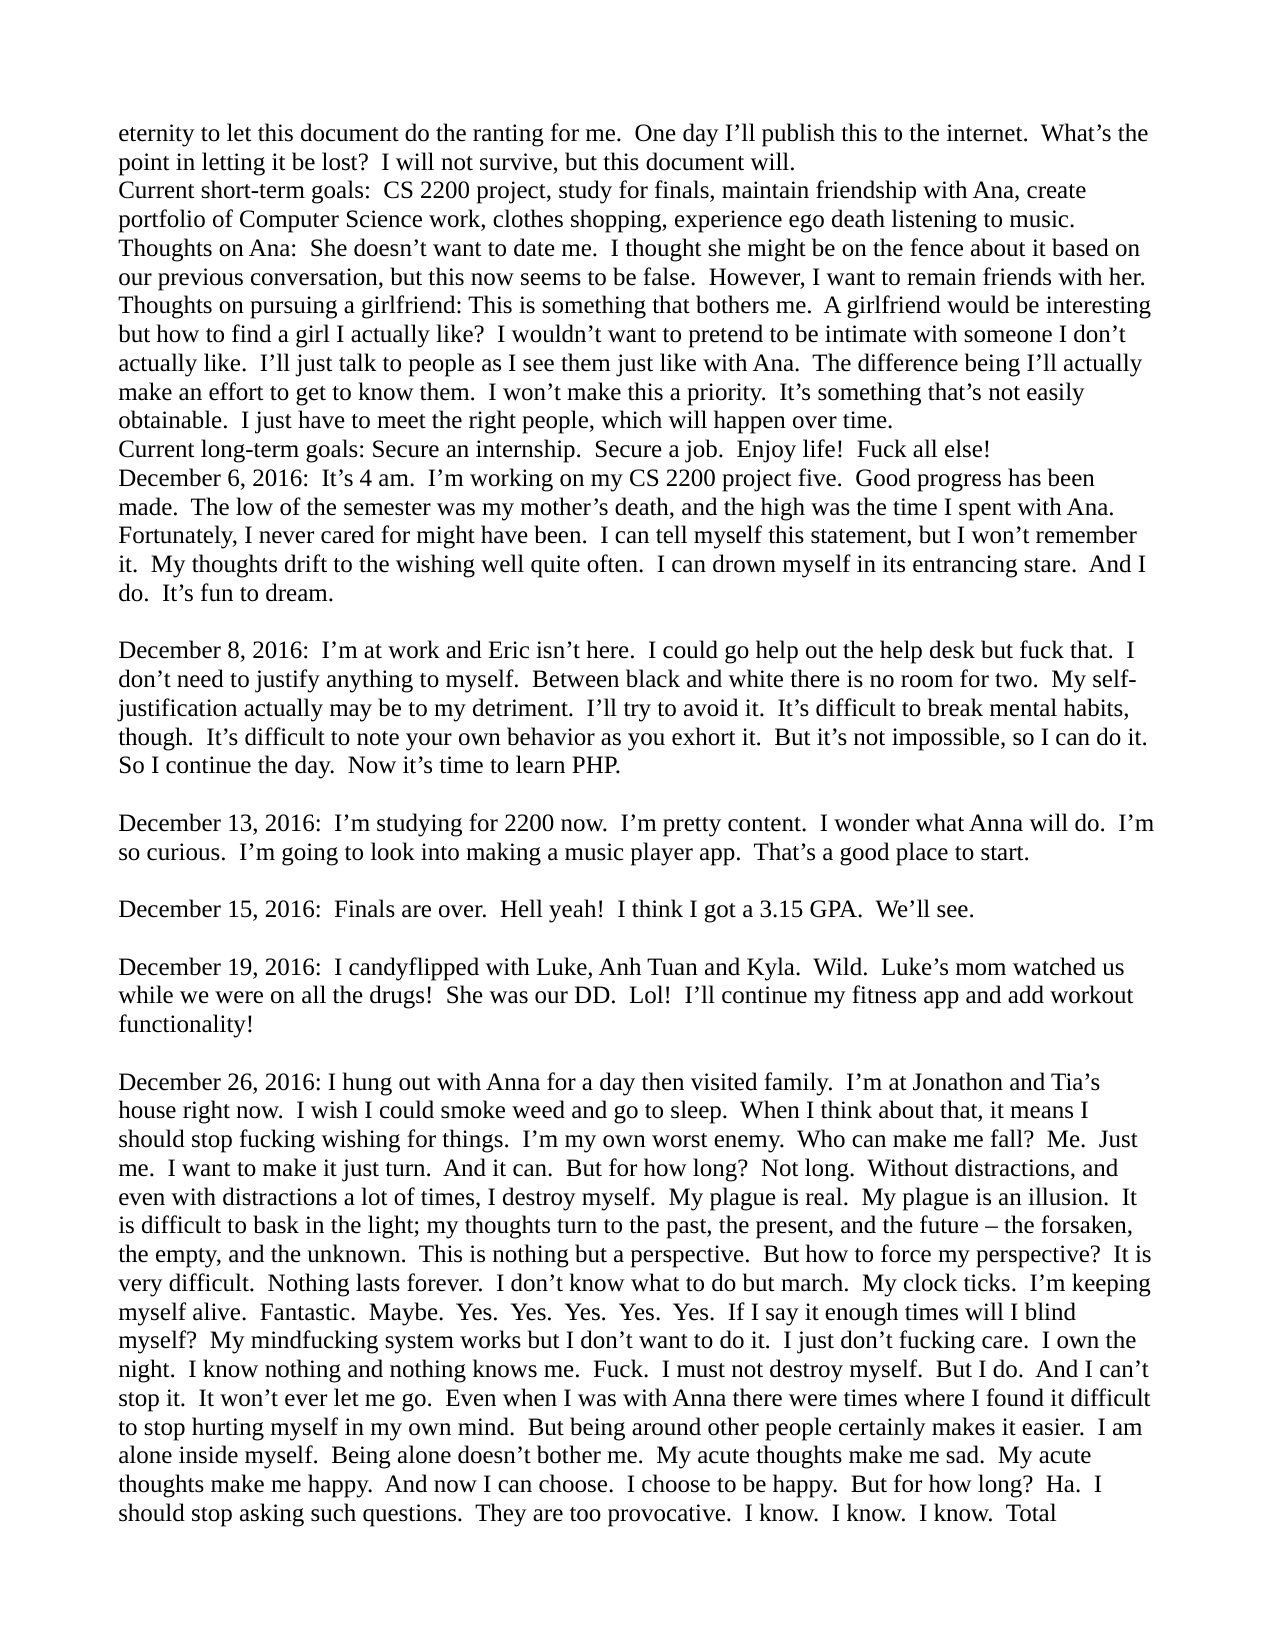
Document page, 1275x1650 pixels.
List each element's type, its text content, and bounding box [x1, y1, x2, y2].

text December 13, 2016: I’m studying for 2200 now. I’m pretty content. I wonder what Anna will do. I’m so curious. I’m going to look into making a music player app. That’s a good place to start. [118, 808, 1157, 866]
text December 6, 2016: It’s 4 am. I’m working on my CS 2200 project five. Good progress has been made. The low of the semester was my mother’s death, and the high was the time I spent with Ana. Fortunately, I never cared for might have been. I can tell myself this statement, but I won’t remember it. My thoughts drift to the wishing well quite often. I can drown myself in its entrancing stare. And I do. It’s fun to dream. [118, 463, 1157, 607]
text Thoughts on Ana: She doesn’t want to date me. I thought she might be on the fence about it based on our previous conversation, but this now seems to be false. However, I want to remain friends with her. [118, 233, 1157, 291]
text eternity to let this document do the ranting for me. One day I’ll publish this to the internet. What’s the point in letting it be lost? I will not survive, but this document will. [118, 118, 1157, 176]
text December 15, 2016: Finals are over. Hell yeah! I think I got a 3.15 GPA. We’ll see. [118, 894, 1157, 923]
text Current long-term goals: Secure an internship. Secure a job. Enjoy life! Fuck all else! [118, 434, 1157, 463]
text Current short-term goals: CS 2200 project, study for finals, maintain friendship with Ana, create portfolio of Computer Science work, clothes shopping, experience ego death listening to music. [118, 176, 1157, 233]
text Thoughts on pursuing a girlfriend: This is something that bothers me. A girlfriend would be interesting but how to find a girl I actually like? I wouldn’t want to pretend to be intimate with someone I don’t actually like. I’ll just talk to people as I see them just like with Ana. The difference being I’ll actually make an effort to get to know them. I won’t make this a priority. It’s something that’s not easily obtainable. I just have to meet the right people, which will happen over time. [118, 291, 1157, 434]
text December 8, 2016: I’m at work and Eric isn’t here. I could go help out the help desk but fuck that. I don’t need to justify anything to myself. Between black and white there is no room for two. My self-justification actually may be to my detriment. I’ll try to avoid it. It’s difficult to break mental habits, though. It’s difficult to note your own behavior as you exhort it. But it’s not impossible, so I can do it. So I continue the day. Now it’s time to learn PHP. [118, 636, 1157, 779]
text December 19, 2016: I candyflipped with Luke, Anh Tuan and Kyla. Wild. Luke’s mom watched us while we were on all the drugs! She was our DD. Lol! I’ll continue my fitness app and add workout functionality! [118, 952, 1157, 1038]
text December 26, 2016: I hung out with Anna for a day then visited family. I’m at Jonathon and Tia’s house right now. I wish I could smoke weed and go to sleep. When I think about that, it means I should stop fucking wishing for things. I’m my own worst enemy. Who can make me fall? Me. Just me. I want to make it just turn. And it can. But for how long? Not long. Without distractions, and even with distractions a lot of times, I destroy myself. My plague is real. My plague is an illusion. It is difficult to bask in the light; my thoughts turn to the past, the present, and the future – the forsaken, the empty, and the unknown. This is nothing but a perspective. But how to force my perspective? It is very difficult. Nothing lasts forever. I don’t know what to do but march. My clock ticks. I’m keeping myself alive. Fantastic. Maybe. Yes. Yes. Yes. Yes. Yes. If I say it enough times will I blind myself? My mindfucking system works but I don’t want to do it. I just don’t fucking care. I own the night. I know nothing and nothing knows me. Fuck. I must not destroy myself. But I do. And I can’t stop it. It won’t ever let me go. Even when I was with Anna there were times where I found it difficult to stop hurting myself in my own mind. But being around other people certainly makes it easier. I am alone inside myself. Being alone doesn’t bother me. My acute thoughts make me sad. My acute thoughts make me happy. And now I can choose. I choose to be happy. But for how long? Ha. I should stop asking such questions. They are too provocative. I know. I know. I know. Total [118, 1067, 1157, 1527]
